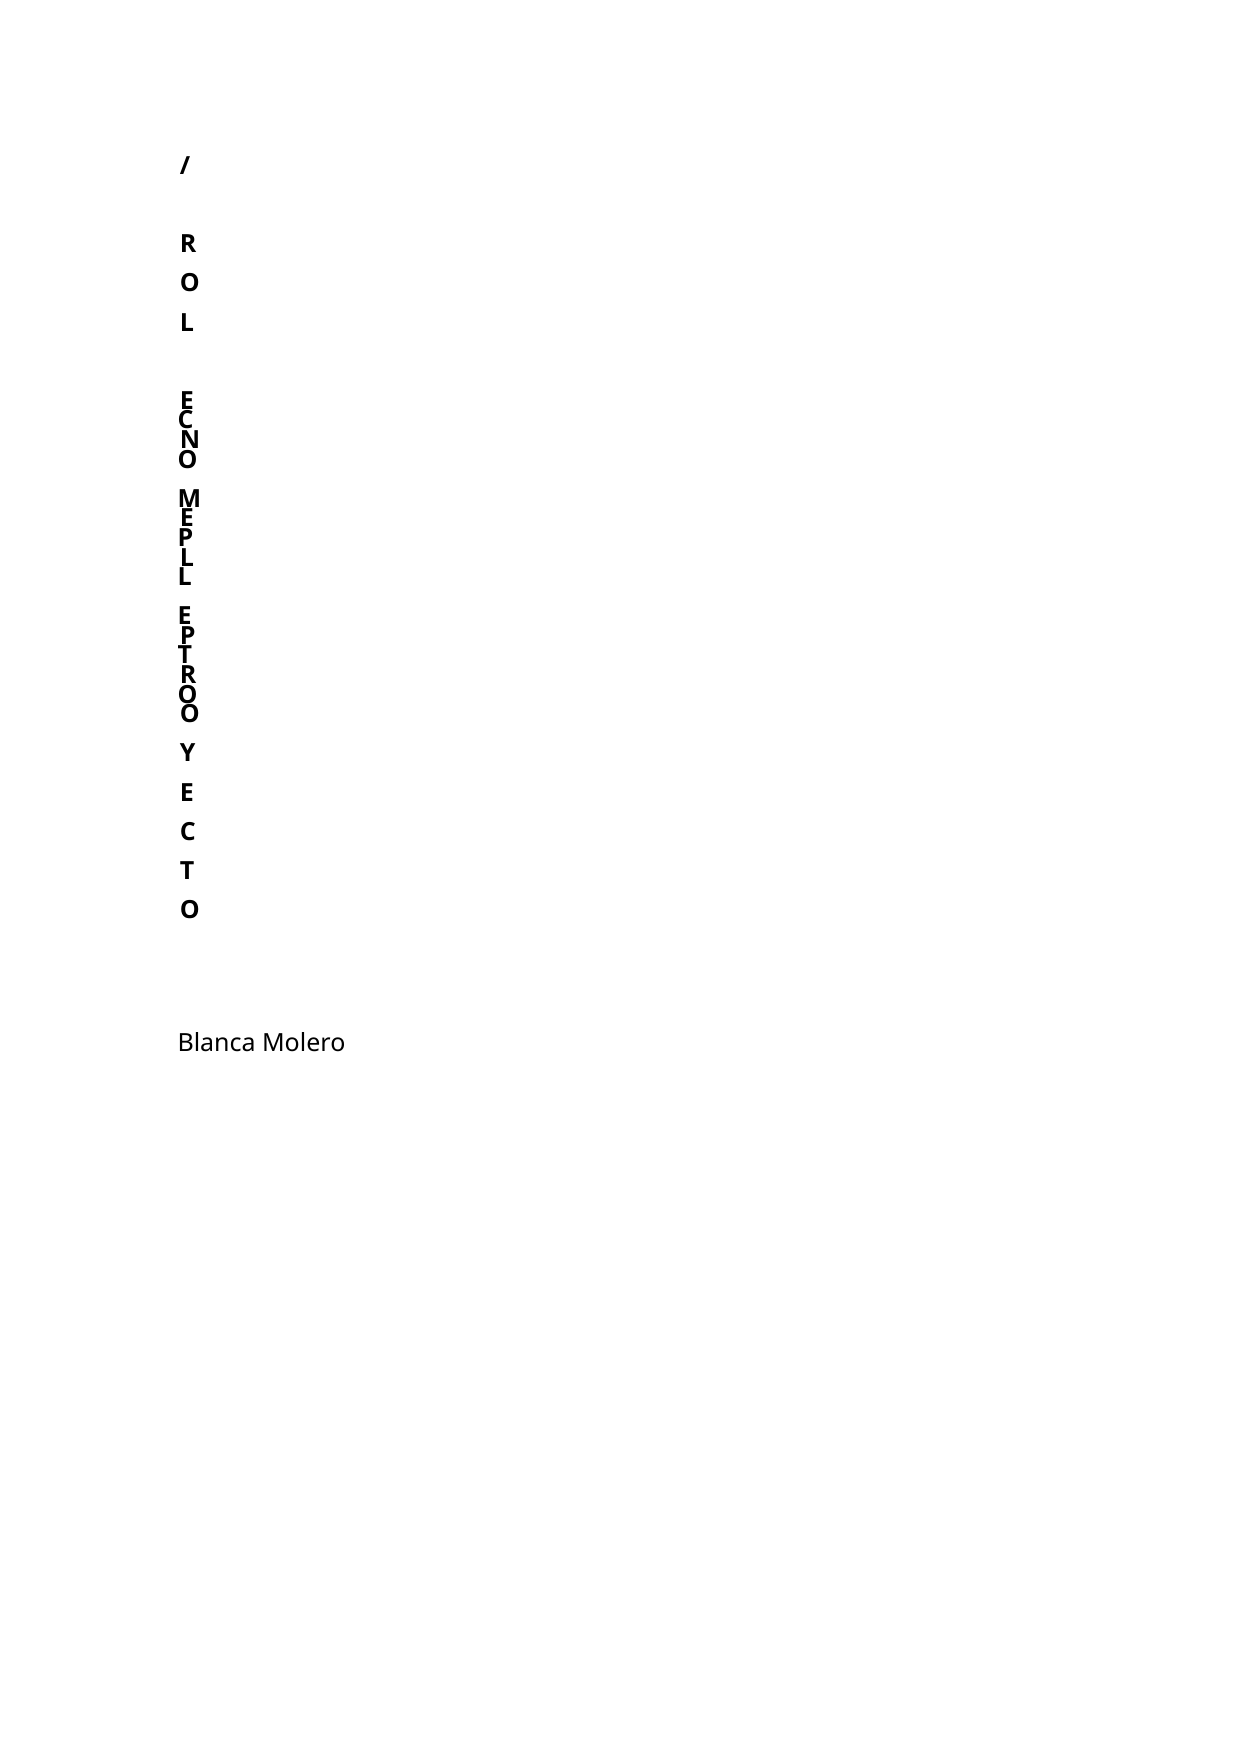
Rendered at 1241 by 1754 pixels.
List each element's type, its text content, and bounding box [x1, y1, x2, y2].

text Blanca Molero [177, 1025, 1063, 1059]
